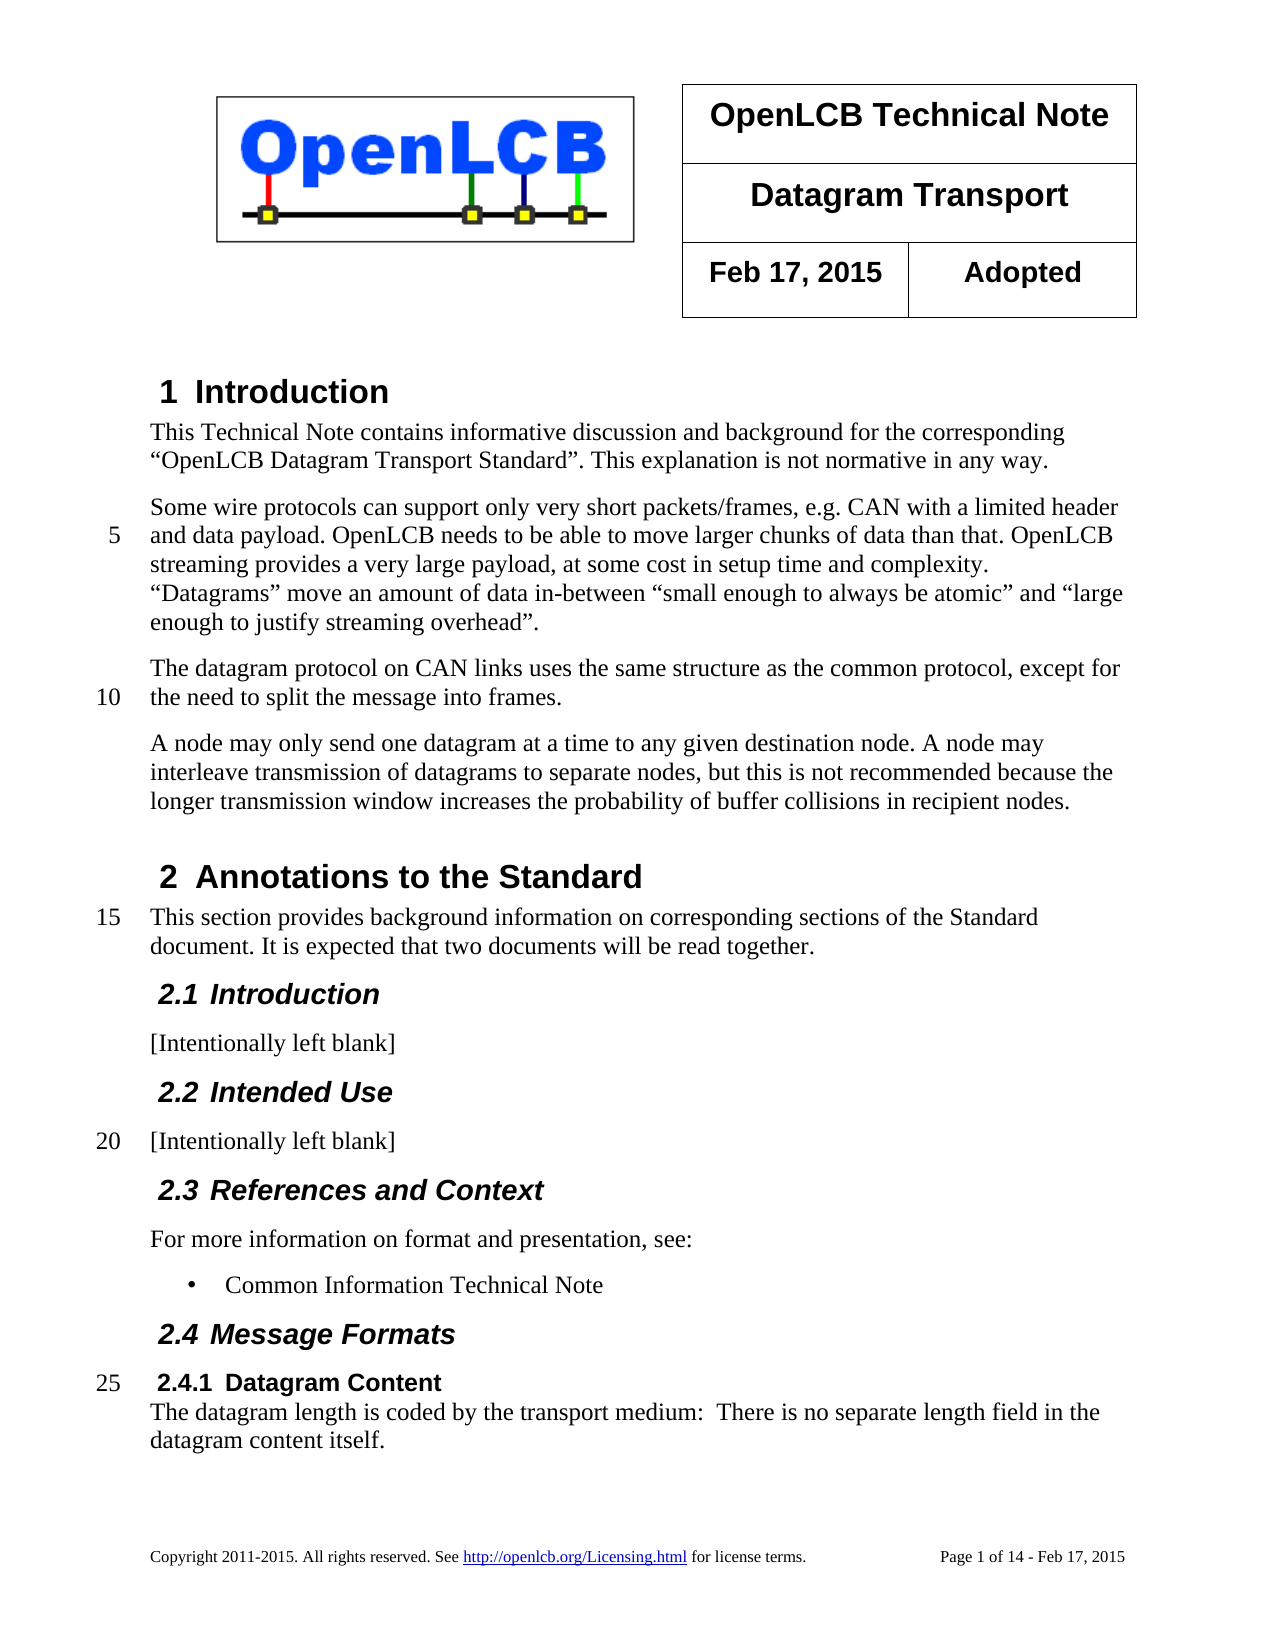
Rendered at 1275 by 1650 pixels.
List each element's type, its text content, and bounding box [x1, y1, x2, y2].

subtitle Message Formats [150, 1317, 1125, 1350]
picture [216, 95, 636, 244]
text [Intentionally left blank] [150, 1028, 1125, 1057]
list Common Information Technical Note [187, 1270, 1125, 1299]
subtitle Datagram Content [150, 1368, 1125, 1397]
text This section provides background information on corresponding sections of the Standard document. It is expected that two documents will be read together. [150, 902, 1125, 959]
text The datagram length is coded by the transport medium: There is no separate length field in the datagram content itself. [150, 1397, 1125, 1454]
text For more information on format and presentation, see: [150, 1224, 1125, 1253]
text [Intentionally left blank] [150, 1126, 1125, 1155]
text The datagram protocol on CAN links uses the same structure as the common protocol, except for the need to split the message into frames. [150, 653, 1125, 711]
text A node may only send one datagram at a time to any given destination node. A node may interleave transmission of datagrams to separate nodes, but this is not recommended because the longer transmission window increases the probability of buffer collisions in recipient nodes. [150, 728, 1125, 815]
subtitle References and Context [150, 1173, 1125, 1206]
subtitle Intended Use [150, 1075, 1125, 1108]
subtitle Annotations to the Standard [150, 857, 1125, 896]
subtitle Introduction [150, 977, 1125, 1011]
subtitle Introduction [150, 372, 1125, 410]
text This Technical Note contains informative discussion and background for the corresponding “OpenLCB Datagram Transport Standard”. This explanation is not normative in any way. [150, 417, 1125, 474]
text Some wire protocols can support only very short packets/frames, e.g. CAN with a limited header and data payload. OpenLCB needs to be able to move larger chunks of data than that. OpenLCB streaming provides a very large payload, at some cost in setup time and complexity. “Datagrams” move an amount of data in-between “small enough to always be atomic” and “large enough to justify streaming overhead”. [150, 492, 1125, 636]
